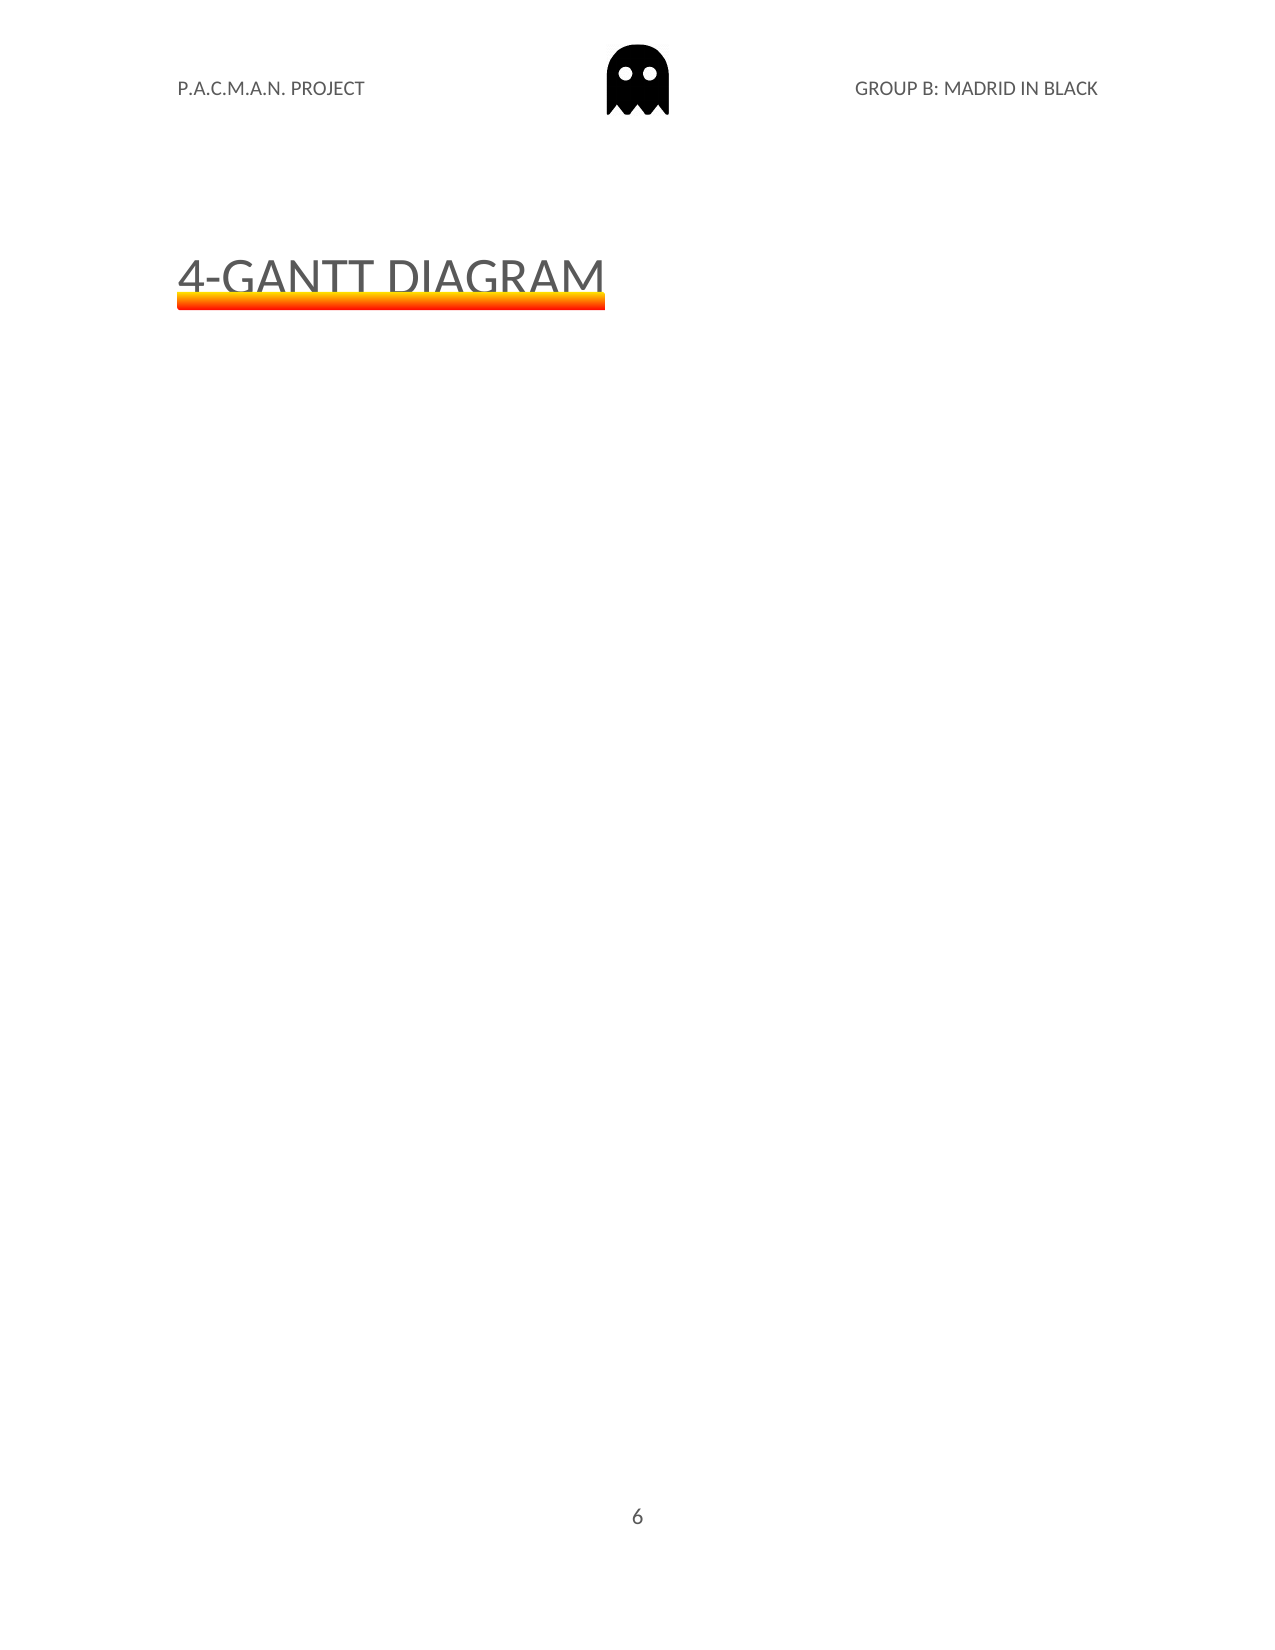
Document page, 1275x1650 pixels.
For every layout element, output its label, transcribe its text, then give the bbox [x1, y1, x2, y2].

text 4-GANTT DIAGRAM [177, 243, 1098, 309]
